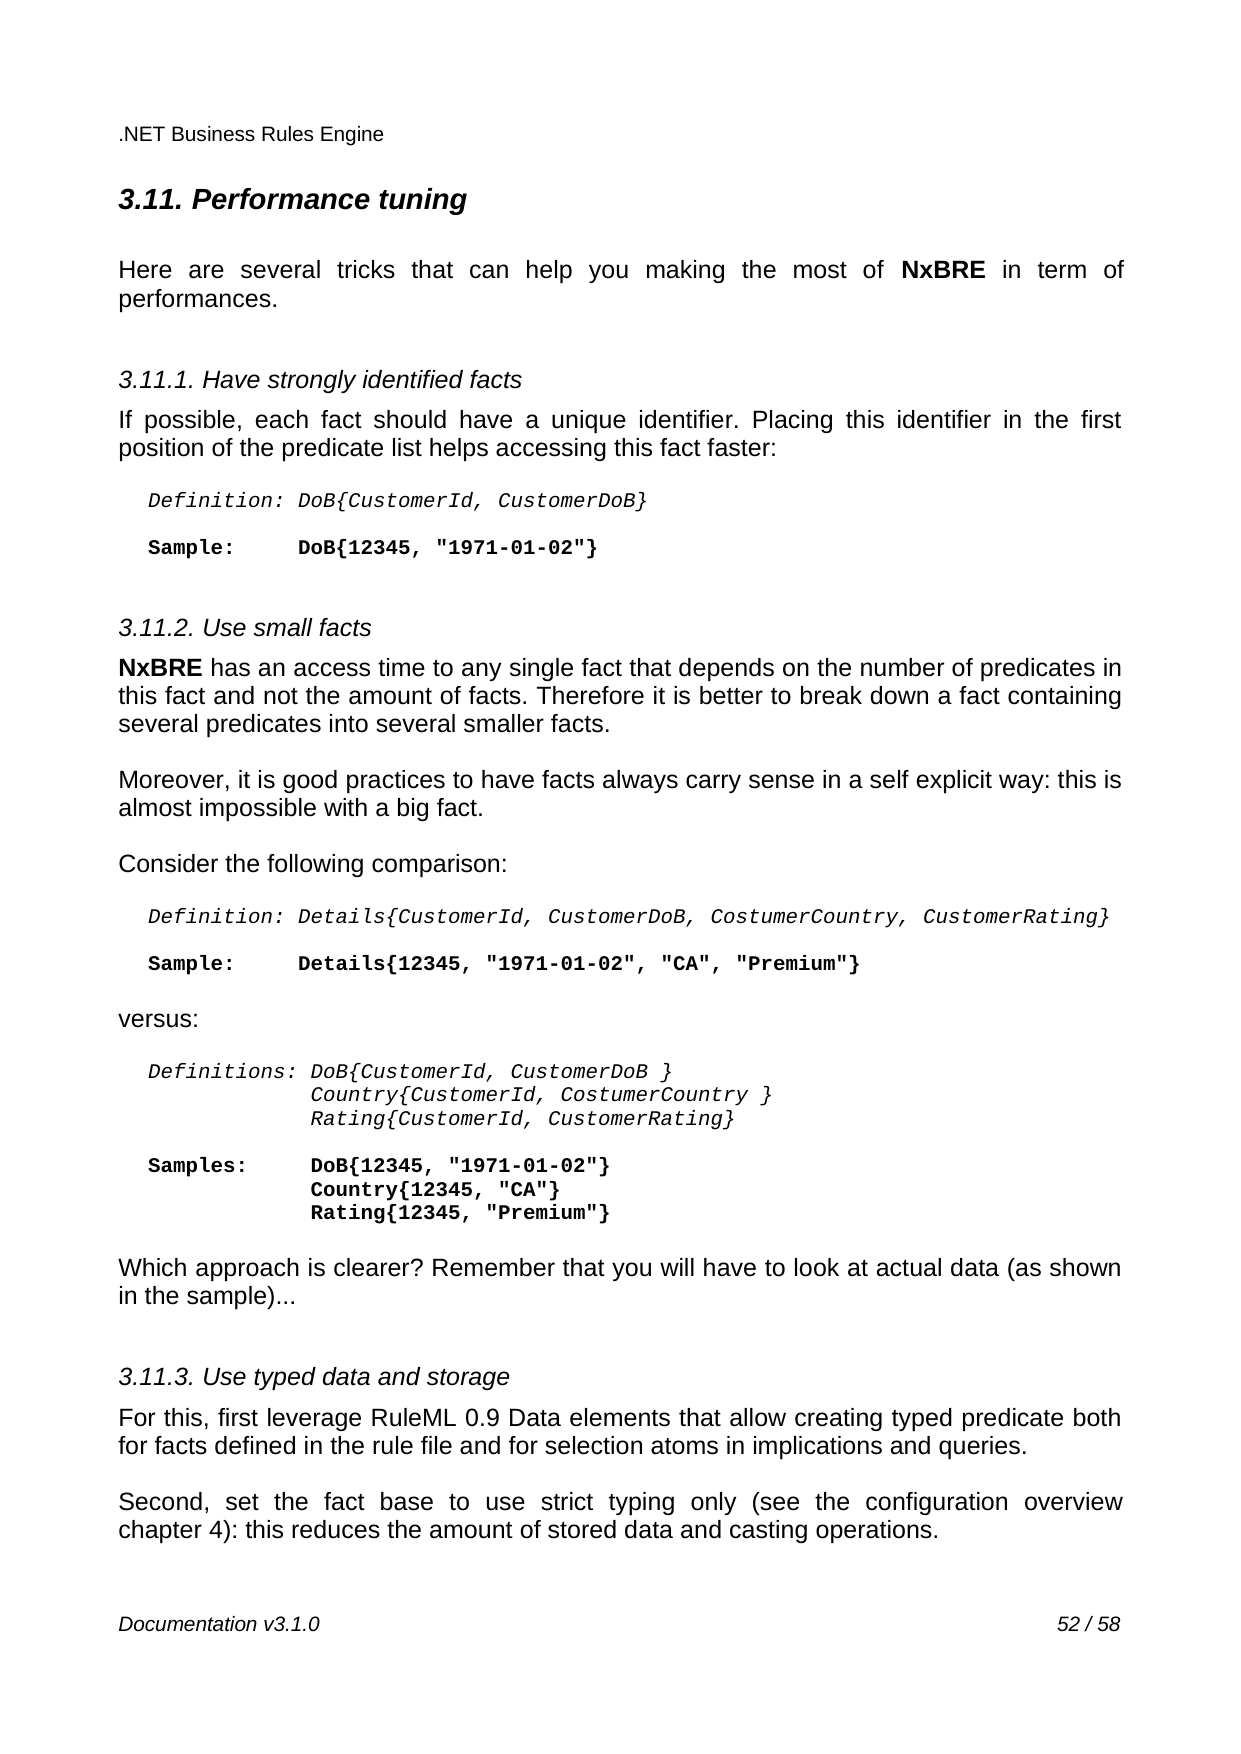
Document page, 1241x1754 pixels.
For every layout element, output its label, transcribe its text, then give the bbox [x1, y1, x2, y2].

text Which approach is clearer? Remember that you will have to look at actual data (as shown in the sample)... [118, 1254, 1124, 1310]
subtitle Use typed data and storage [118, 1363, 1124, 1391]
text Sample: Details{12345, "1971-01-02", "CA", "Premium"} [148, 953, 1124, 977]
text Sample: DoB{12345, "1971-01-02"} [148, 537, 1124, 561]
text For this, first leverage RuleML 0.9 Data elements that allow creating typed predicate both for facts defined in the rule file and for selection atoms in implications and queries. [118, 1403, 1124, 1459]
text Moreover, it is good practices to have facts always carry sense in a self explicit way: this is almost impossible with a big fact. [118, 766, 1124, 822]
text Country{12345, "CA"} [148, 1179, 1124, 1202]
text NxBRE has an access time to any single fact that depends on the number of predicates in this fact and not the amount of facts. Therefore it is better to break down a fact containing several predicates into several smaller facts. [118, 654, 1124, 738]
text If possible, each fact should have a unique identifier. Placing this identifier in the first position of the predicate list helps accessing this fact faster: [118, 406, 1124, 462]
subtitle Use small facts [118, 613, 1124, 642]
text Here are several tricks that can help you making the most of NxBRE in term of performances. [118, 256, 1124, 312]
text Definitions: DoB{CustomerId, CustomerDoB } [148, 1061, 1124, 1084]
text Rating{12345, "Premium"} [148, 1202, 1124, 1226]
subtitle Performance tuning [118, 183, 1124, 216]
subtitle Have strongly identified facts [118, 365, 1124, 393]
text Consider the following comparison: [118, 850, 1124, 878]
text Rating{CustomerId, CustomerRating} [148, 1108, 1124, 1132]
text Definition: Details{CustomerId, CustomerDoB, CostumerCountry, CustomerRating} [148, 906, 1124, 930]
text Definition: DoB{CustomerId, CustomerDoB} [148, 490, 1124, 513]
text versus: [118, 1005, 1124, 1033]
text Second, set the fact base to use strict typing only (see the configuration overview chapter 4): this reduces the amount of stored data and casting operations. [118, 1487, 1124, 1543]
text Country{CustomerId, CostumerCountry } [148, 1084, 1124, 1108]
text Samples: DoB{12345, "1971-01-02"} [148, 1155, 1124, 1179]
